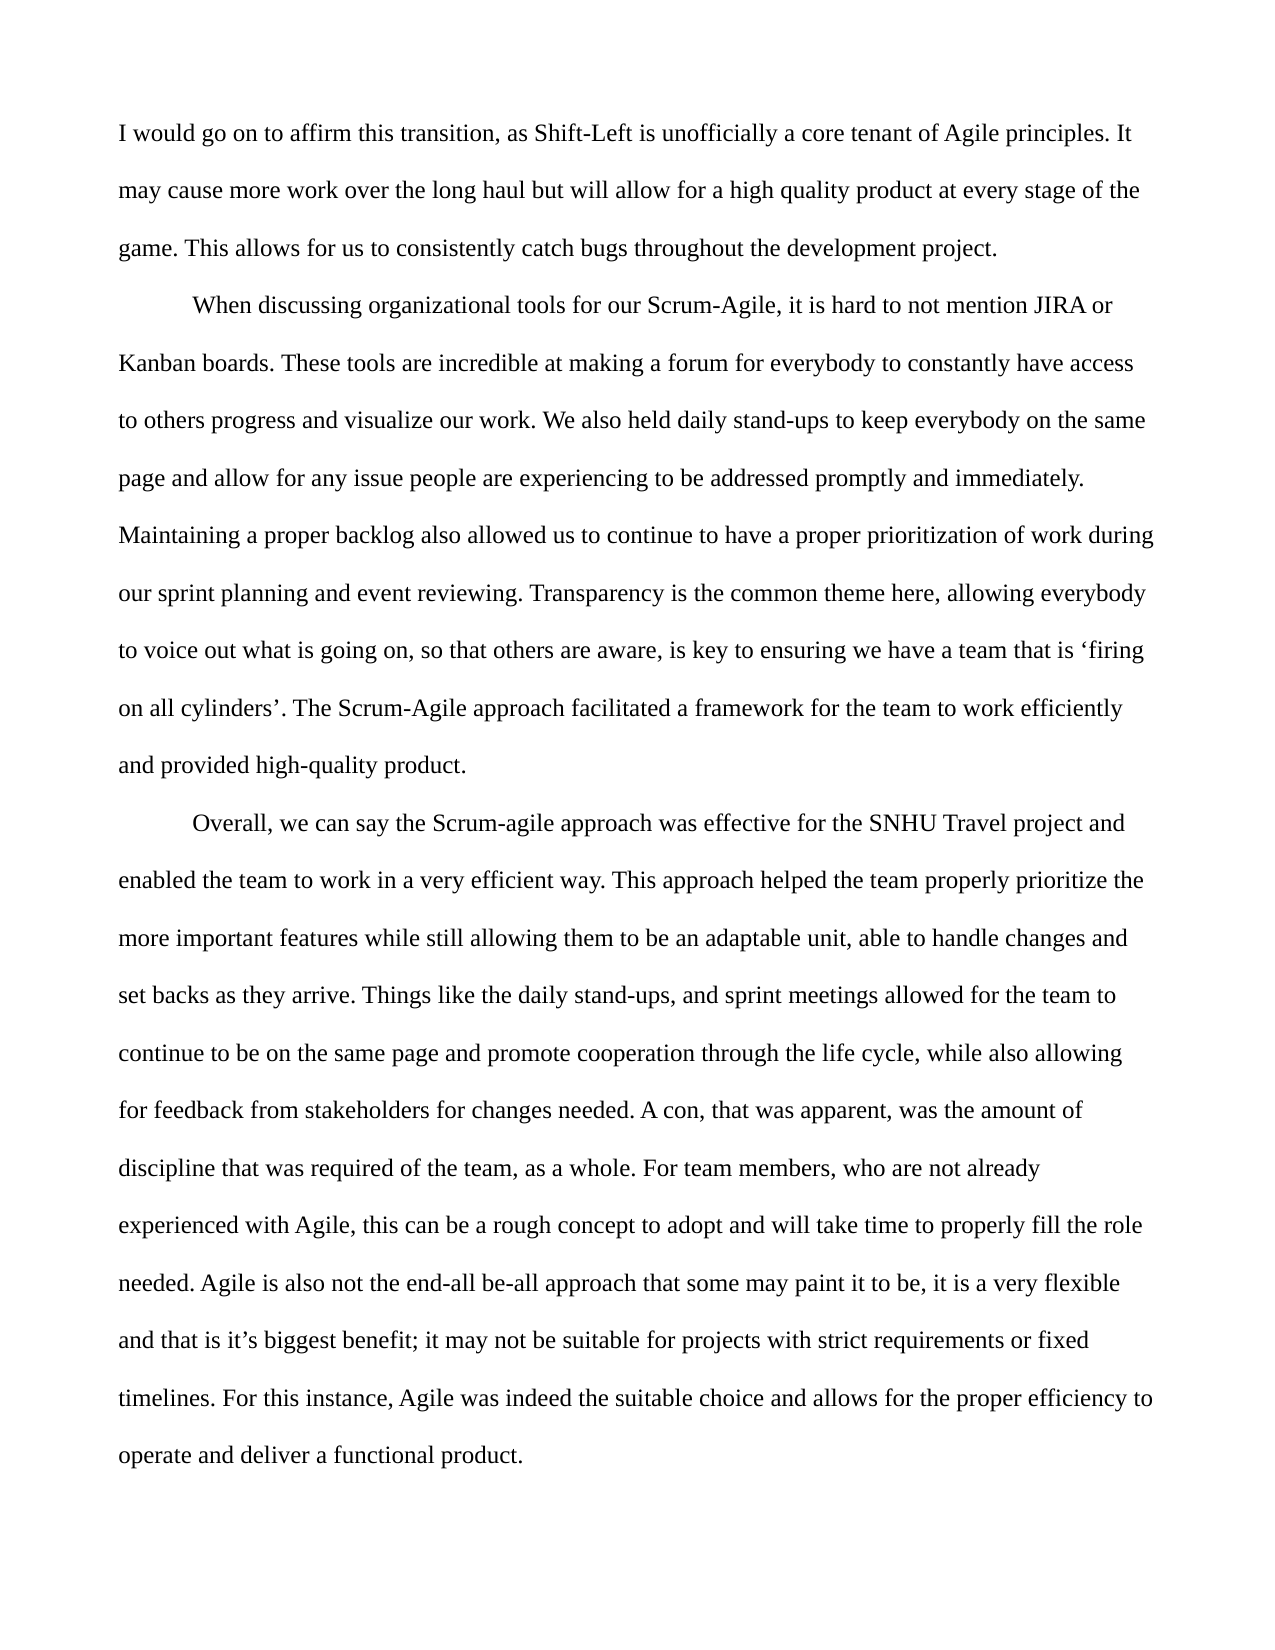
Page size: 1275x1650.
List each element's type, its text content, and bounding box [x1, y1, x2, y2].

text Overall, we can say the Scrum-agile approach was effective for the SNHU Travel project and enabled the team to work in a very efficient way. This approach helped the team properly prioritize the more important features while still allowing them to be an adaptable unit, able to handle changes and set backs as they arrive. Things like the daily stand-ups, and sprint meetings allowed for the team to continue to be on the same page and promote cooperation through the life cycle, while also allowing for feedback from stakeholders for changes needed. A con, that was apparent, was the amount of discipline that was required of the team, as a whole. For team members, who are not already experienced with Agile, this can be a rough concept to adopt and will take time to properly fill the role needed. Agile is also not the end-all be-all approach that some may paint it to be, it is a very flexible and that is it’s biggest benefit; it may not be suitable for projects with strict requirements or fixed timelines. For this instance, Agile was indeed the suitable choice and allows for the proper efficiency to operate and deliver a functional product. [118, 808, 1157, 1469]
text I would go on to affirm this transition, as Shift-Left is unofficially a core tenant of Agile principles. It may cause more work over the long haul but will allow for a high quality product at every stage of the game. This allows for us to consistently catch bugs throughout the development project. [118, 118, 1157, 262]
text When discussing organizational tools for our Scrum-Agile, it is hard to not mention JIRA or Kanban boards. These tools are incredible at making a forum for everybody to constantly have access to others progress and visualize our work. We also held daily stand-ups to keep everybody on the same page and allow for any issue people are experiencing to be addressed promptly and immediately. Maintaining a proper backlog also allowed us to continue to have a proper prioritization of work during our sprint planning and event reviewing. Transparency is the common theme here, allowing everybody to voice out what is going on, so that others are aware, is key to ensuring we have a team that is ‘firing on all cylinders’. The Scrum-Agile approach facilitated a framework for the team to work efficiently and provided high-quality product. [118, 291, 1157, 779]
